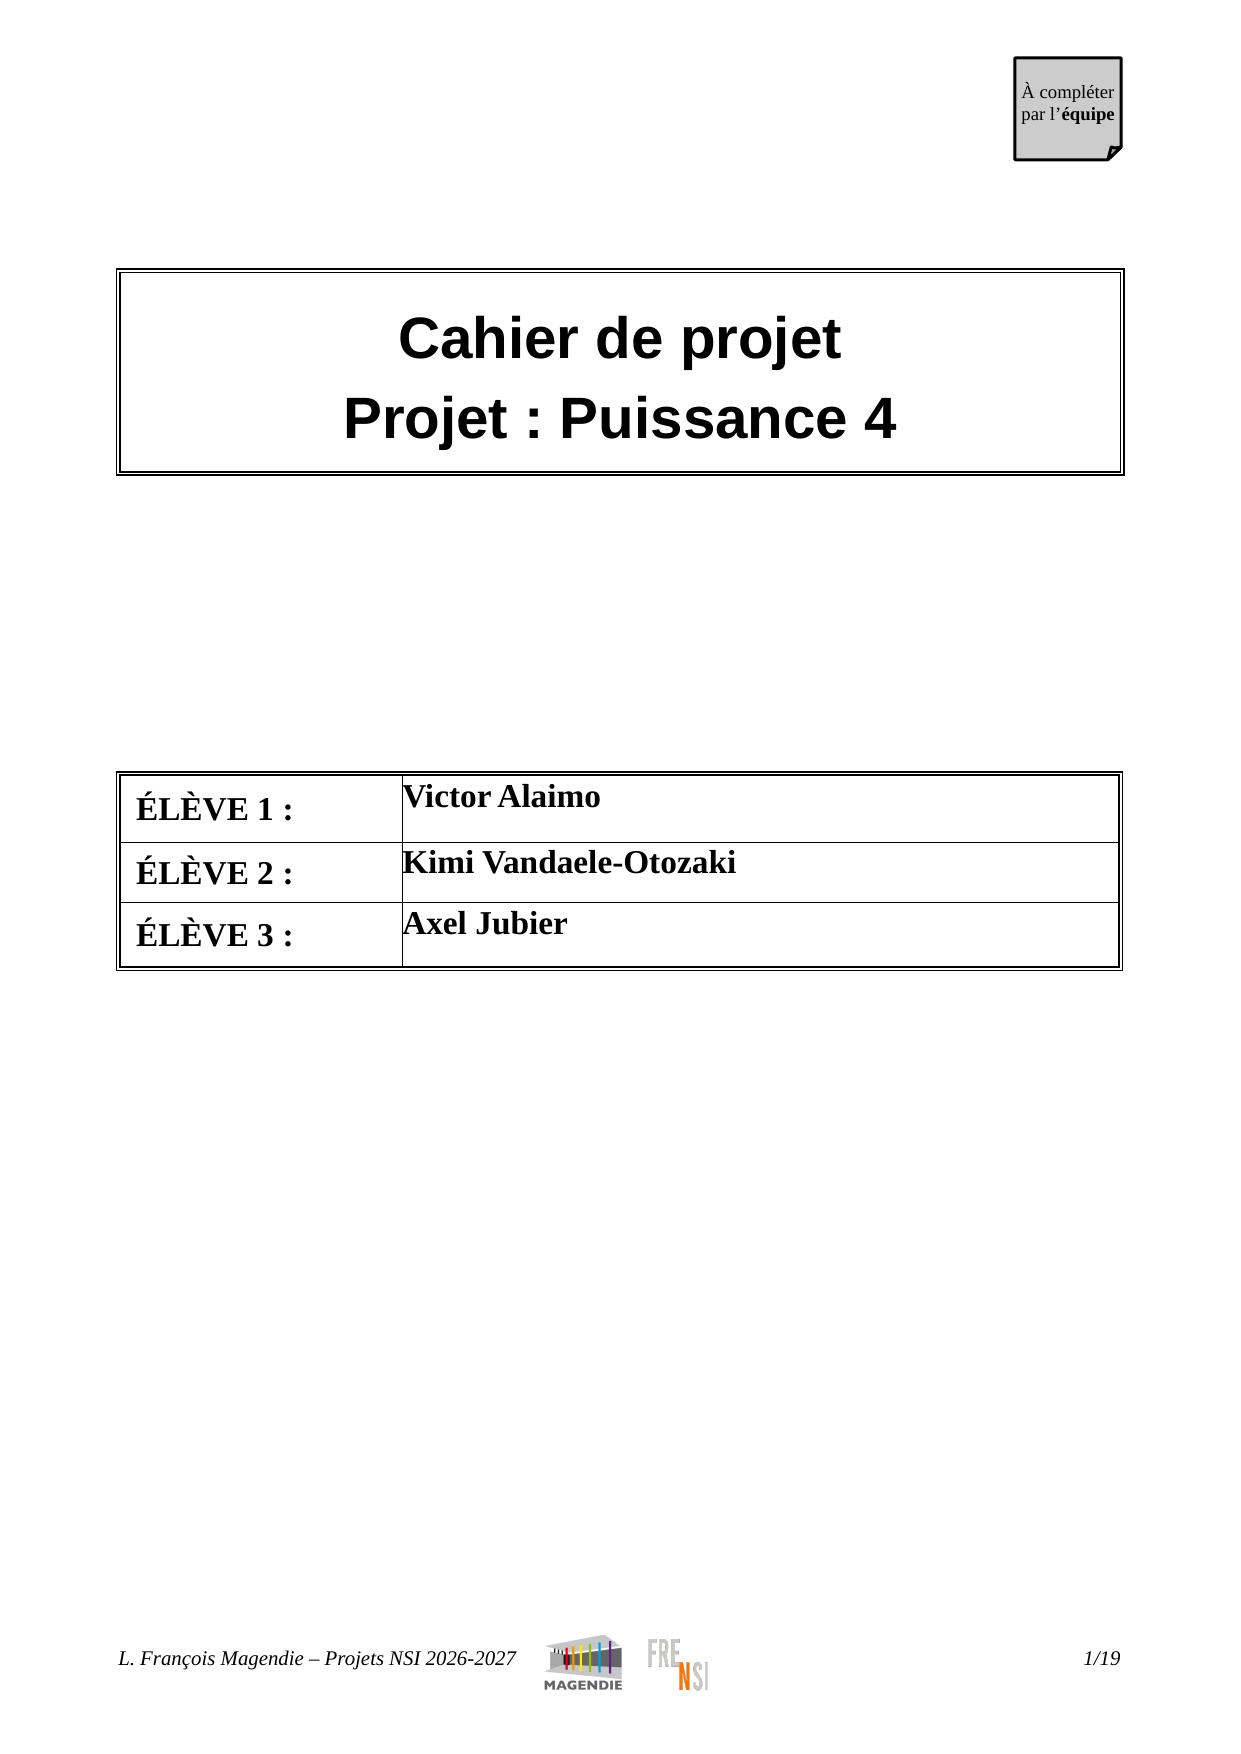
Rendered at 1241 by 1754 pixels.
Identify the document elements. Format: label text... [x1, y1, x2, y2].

table_header ÉLÈVE 1 : [121, 776, 402, 842]
table_cell ÉLÈVE 3 : [121, 903, 402, 966]
picture [648, 1639, 708, 1691]
picture [532, 1635, 633, 1695]
table_header Cahier de projet Projet : Puissance 4 [121, 273, 1120, 471]
table_cell Kimi Vandaele-Otozaki [403, 843, 1118, 902]
table_cell ÉLÈVE 2 : [121, 843, 402, 902]
table_cell Axel Jubier [403, 903, 1118, 966]
table_header Victor Alaimo [403, 776, 1118, 842]
